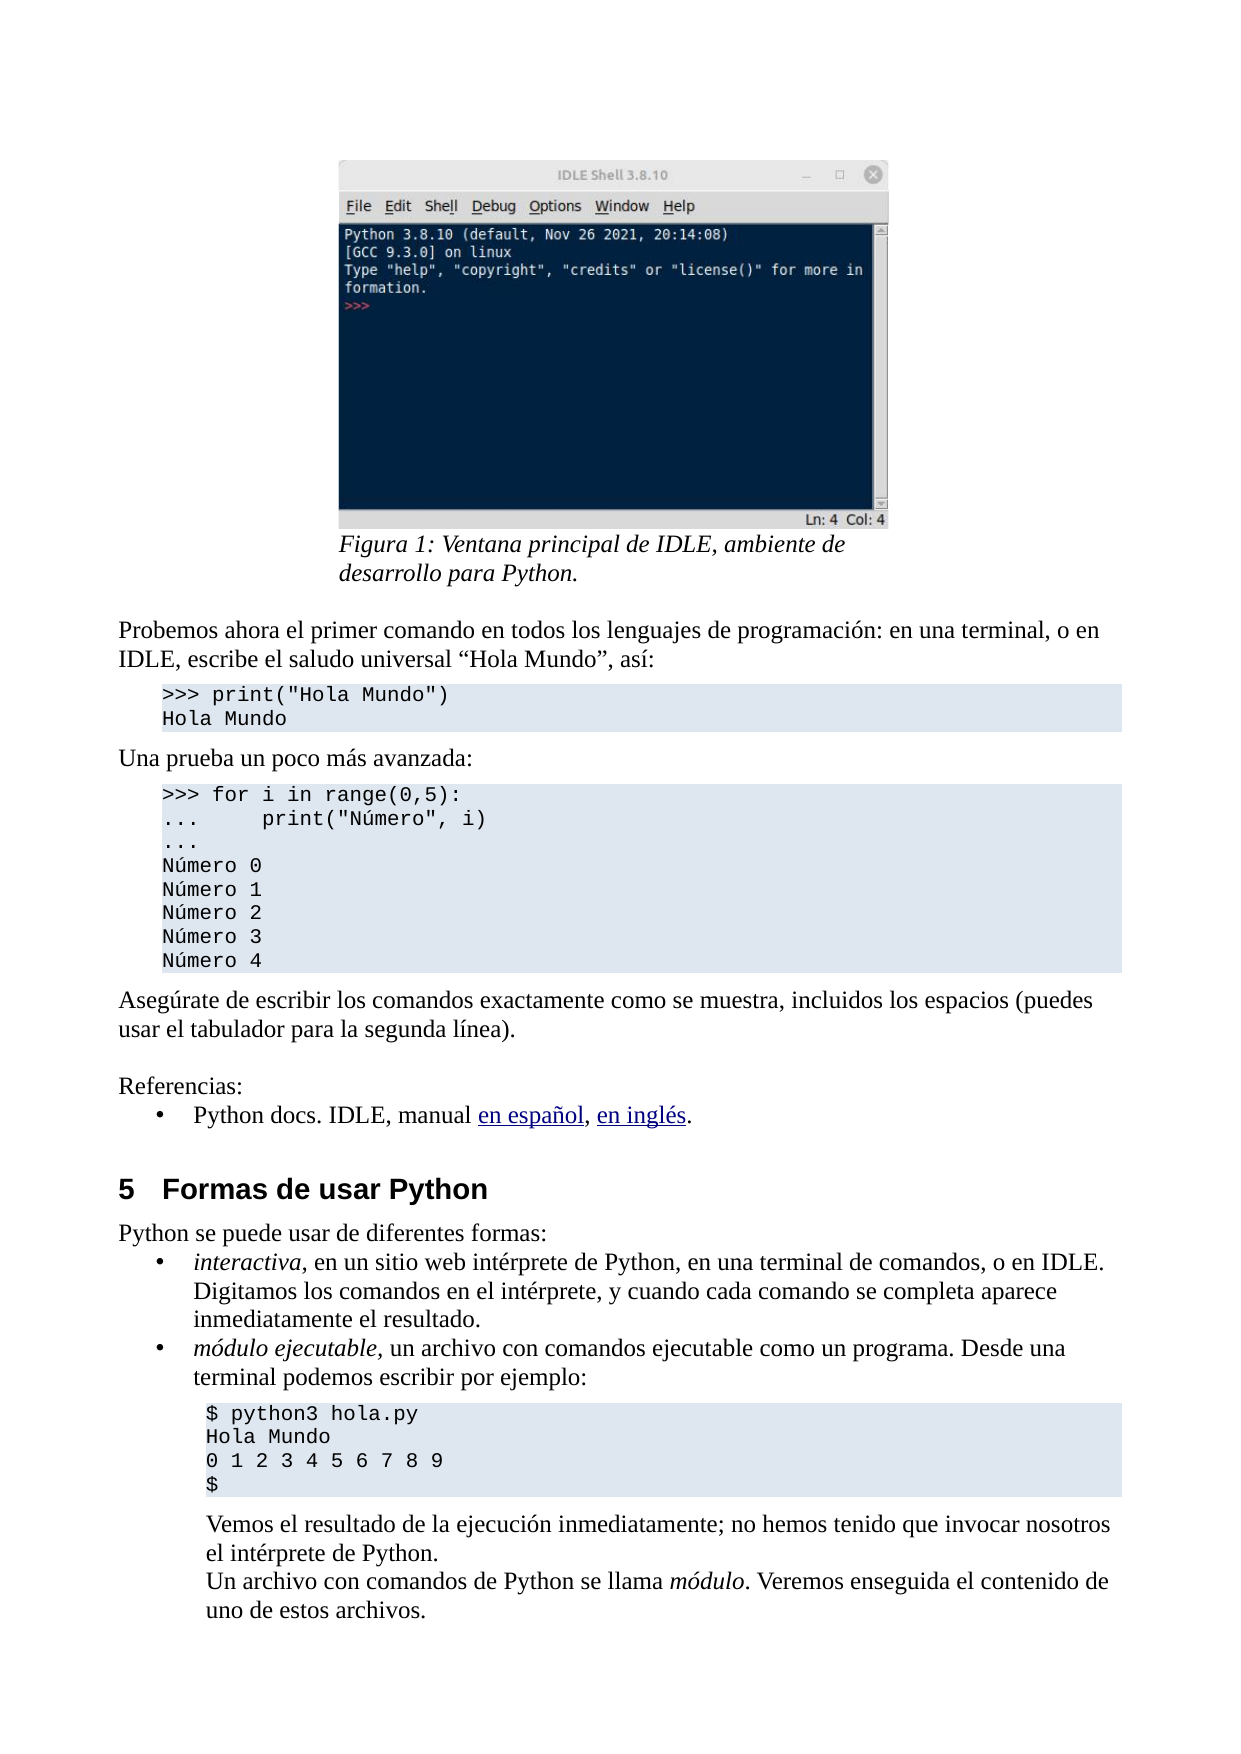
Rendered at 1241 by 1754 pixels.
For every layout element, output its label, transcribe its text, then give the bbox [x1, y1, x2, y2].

text Probemos ahora el primer comando en todos los lenguajes de programación: en una terminal, o en IDLE, escribe el saludo universal “Hola Mundo”, así: [118, 615, 1122, 673]
text Número 0 [162, 855, 1122, 879]
text Asegúrate de escribir los comandos exactamente como se muestra, incluidos los espacios (puedes usar el tabulador para la segunda línea). [118, 985, 1122, 1042]
text Vemos el resultado de la ejecución inmediatamente; no hemos tenido que invocar nosotros el intérprete de Python. Un archivo con comandos de Python se llama módulo. Veremos enseguida el contenido de uno de estos archivos. [206, 1509, 1122, 1624]
text Python se puede usar de diferentes formas: [118, 1218, 1122, 1247]
text Número 3 [162, 926, 1122, 949]
picture [338, 160, 889, 529]
text $ python3 hola.py Hola Mundo [206, 1403, 1122, 1450]
text Referencias: [118, 1071, 1122, 1100]
text >>> for i in range(0,5): [162, 784, 1122, 808]
text 0 1 2 3 4 5 6 7 8 9 [206, 1450, 1122, 1473]
subtitle Formas de usar Python [118, 1172, 1122, 1206]
text Número 4 [162, 949, 1122, 973]
list interactiva, en un sitio web intérprete de Python, en una terminal de comandos, o en IDLE. Digitamos los comandos en el intérprete, y cuando cada comando se completa aparece inmediatamente el resultado. [156, 1247, 1122, 1333]
text ... print("Número", i) [162, 808, 1122, 831]
text >>> print("Hola Mundo") [162, 684, 1122, 708]
text Número 1 [162, 879, 1122, 902]
text ... [162, 831, 1122, 855]
list Python docs. IDLE, manual en español, en inglés. [156, 1100, 1122, 1129]
text Figura 1: Ventana principal de IDLE, ambiente de desarrollo para Python. [338, 529, 888, 586]
list módulo ejecutable, un archivo con comandos ejecutable como un programa. Desde una terminal podemos escribir por ejemplo: [156, 1333, 1122, 1391]
text Una prueba un poco más avanzada: [118, 743, 1122, 772]
text Número 2 [162, 902, 1122, 926]
text Hola Mundo [162, 708, 1122, 732]
text $ [206, 1473, 1122, 1497]
